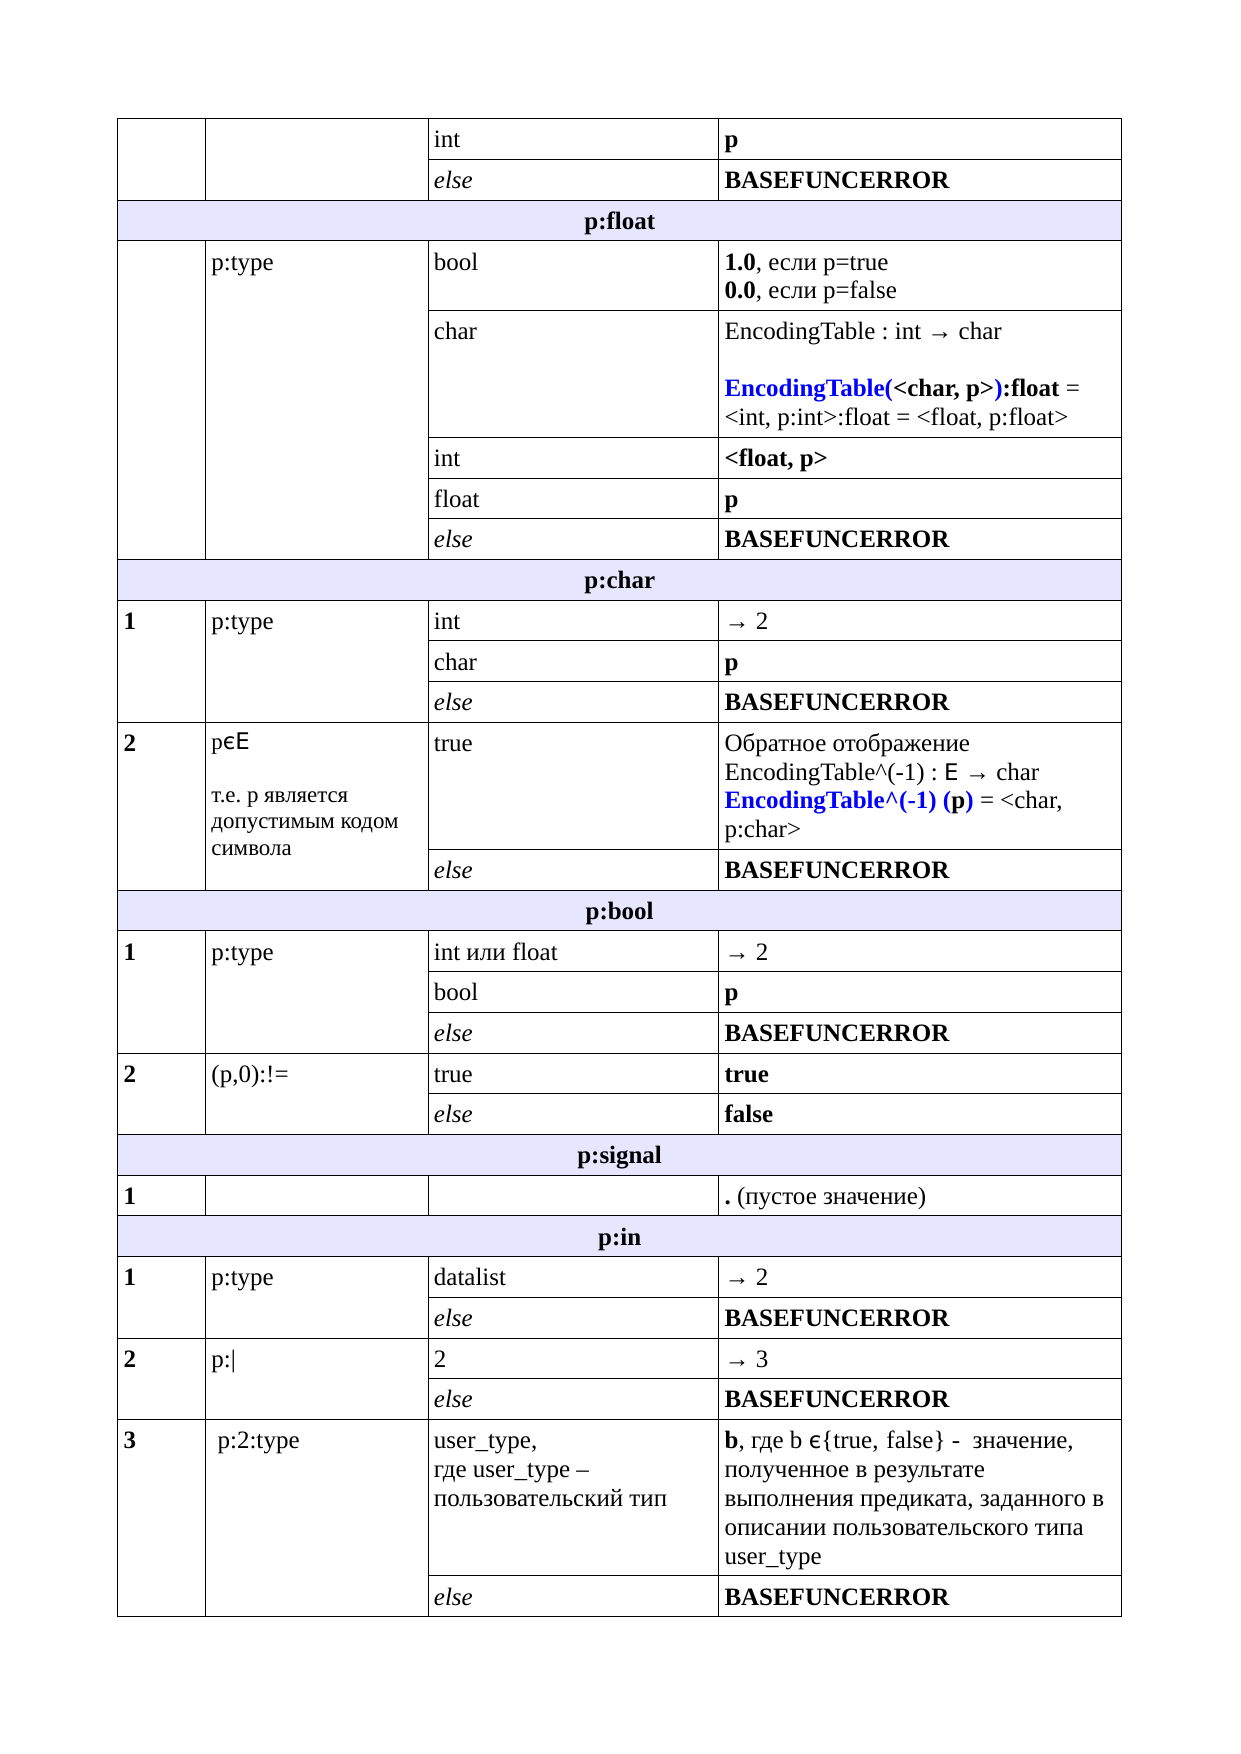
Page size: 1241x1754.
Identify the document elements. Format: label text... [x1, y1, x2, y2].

table_cell BASEFUNCERROR [719, 1298, 1121, 1338]
table_cell 1 [118, 931, 205, 1052]
table_cell user_type, где user_type – пользовательский тип [429, 1420, 718, 1575]
table_cell else [429, 1576, 718, 1616]
table_cell 1 [118, 1176, 205, 1215]
table_cell → 3 [719, 1339, 1121, 1378]
table_cell true [719, 1054, 1121, 1093]
table_cell true [429, 1054, 718, 1093]
table_cell [118, 119, 205, 199]
table_cell BASEFUNCERROR [719, 160, 1121, 199]
table_cell p:type [206, 241, 428, 559]
table_cell 2 [118, 723, 205, 889]
table_cell p:2:type [206, 1420, 428, 1616]
table_cell else [429, 1094, 718, 1134]
table_cell else [429, 1379, 718, 1419]
table_cell else [429, 682, 718, 722]
table_cell [206, 1176, 428, 1215]
table_cell BASEFUNCERROR [719, 1576, 1121, 1616]
table_cell pєE т.е. р является допустимым кодом символа [206, 723, 428, 889]
table_cell . (пустое значение) [719, 1176, 1121, 1215]
table_cell int [429, 438, 718, 477]
table_cell else [429, 1298, 718, 1338]
table_cell → 2 [719, 1257, 1121, 1297]
table_cell char [429, 311, 718, 437]
table_cell char [429, 641, 718, 681]
table_cell p:type [206, 1257, 428, 1338]
table_cell p:bool [118, 891, 1121, 930]
table_cell 2 [118, 1339, 205, 1419]
table_cell p [719, 641, 1121, 681]
table_cell (p,0):!= [206, 1054, 428, 1134]
table_cell else [429, 1013, 718, 1052]
table_cell → 2 [719, 931, 1121, 971]
table_cell false [719, 1094, 1121, 1134]
table_cell BASEFUNCERROR [719, 1013, 1121, 1052]
table_cell 2 [118, 1054, 205, 1134]
table_cell Обратное отображение EncodingTable^(-1) : E → char EncodingTable^(-1) (p) = <char, p:char> [719, 723, 1121, 849]
table_cell int [429, 119, 718, 159]
table_cell p:float [118, 201, 1121, 240]
table_cell BASEFUNCERROR [719, 1379, 1121, 1419]
table_cell datalist [429, 1257, 718, 1297]
table_cell p:in [118, 1216, 1121, 1256]
table_cell BASEFUNCERROR [719, 519, 1121, 559]
table_cell p:type [206, 601, 428, 722]
table_cell bool [429, 972, 718, 1012]
table_cell p [719, 479, 1121, 518]
table_cell else [429, 519, 718, 559]
table_cell bool [429, 241, 718, 310]
table_cell p [719, 972, 1121, 1012]
table_cell else [429, 850, 718, 889]
table_cell 1 [118, 601, 205, 722]
table_cell p:char [118, 560, 1121, 600]
table_cell b, где b є{true, false} - значение, полученное в результате выполнения предиката, заданного в описании пользовательского типа user_type [719, 1420, 1121, 1575]
table_cell [206, 119, 428, 199]
table_cell EncodingTable : int → char EncodingTable(<char, p>):float = <int, p:int>:float = <float, p:float> [719, 311, 1121, 437]
table_cell 1.0, если p=true 0.0, если p=false [719, 241, 1121, 310]
table_cell BASEFUNCERROR [719, 682, 1121, 722]
table_cell p:| [206, 1339, 428, 1419]
table_cell [118, 241, 205, 559]
table_cell float [429, 479, 718, 518]
table_cell int [429, 601, 718, 640]
table_cell p:type [206, 931, 428, 1052]
table_cell [429, 1176, 718, 1215]
table_cell else [429, 160, 718, 199]
table_cell 2 [429, 1339, 718, 1378]
table_cell BASEFUNCERROR [719, 850, 1121, 889]
table_cell 1 [118, 1257, 205, 1338]
table_cell 3 [118, 1420, 205, 1616]
table_cell p:signal [118, 1135, 1121, 1175]
table_cell → 2 [719, 601, 1121, 640]
table_cell true [429, 723, 718, 849]
table_cell <float, p> [719, 438, 1121, 477]
table_cell int или float [429, 931, 718, 971]
table_cell p [719, 119, 1121, 159]
